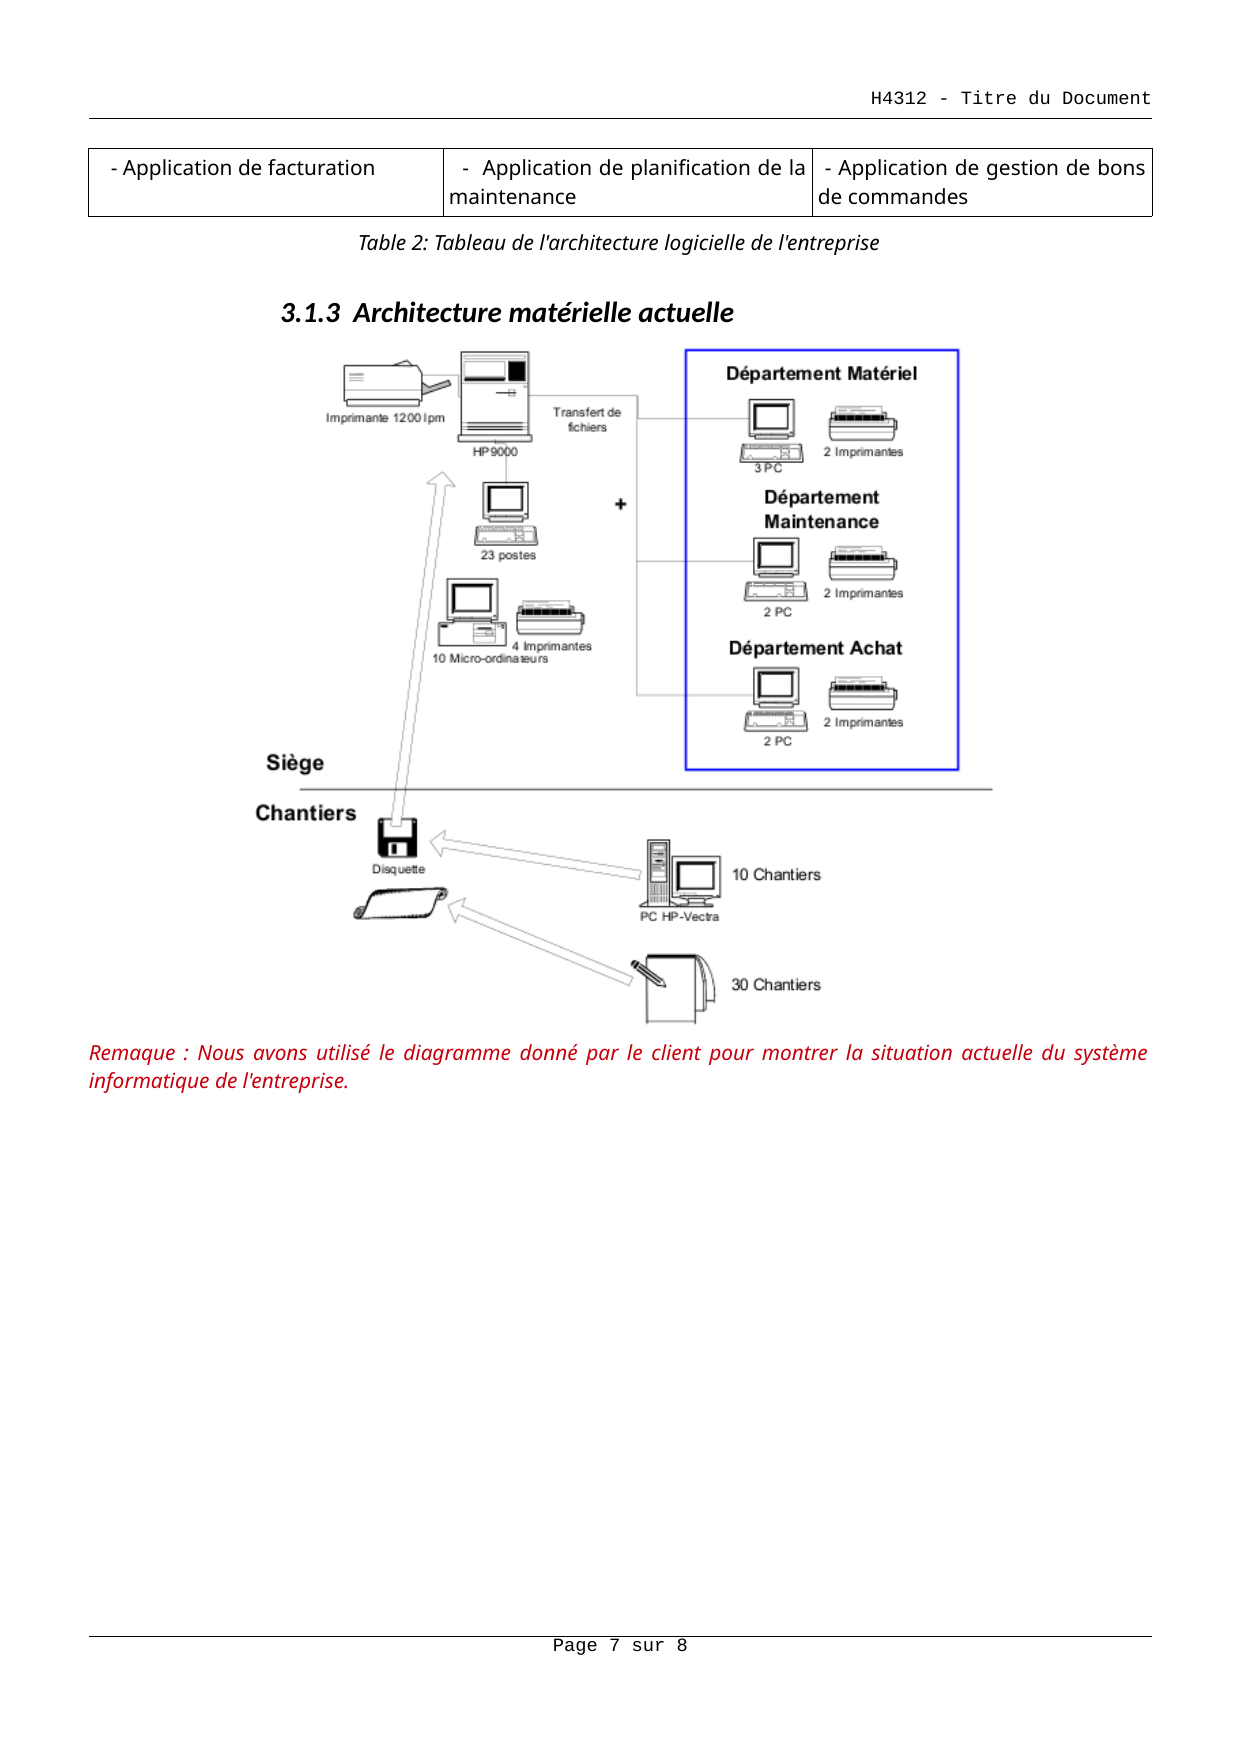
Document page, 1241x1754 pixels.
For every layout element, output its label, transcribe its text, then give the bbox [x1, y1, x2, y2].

table_cell - Application de gestion de bons de commandes [813, 149, 1152, 216]
text Table 2: Tableau de l'architecture logicielle de l'entreprise [88, 228, 1152, 257]
table_cell - Application de facturation [89, 149, 443, 216]
text Remaque : Nous avons utilisé le diagramme donné par le client pour montrer la situation actuelle du système informatique de l'entreprise. [88, 343, 1152, 1095]
table_cell - Application de planification de la maintenance [444, 149, 812, 216]
picture [240, 342, 1001, 1038]
subtitle Architecture matérielle actuelle [280, 294, 1152, 330]
